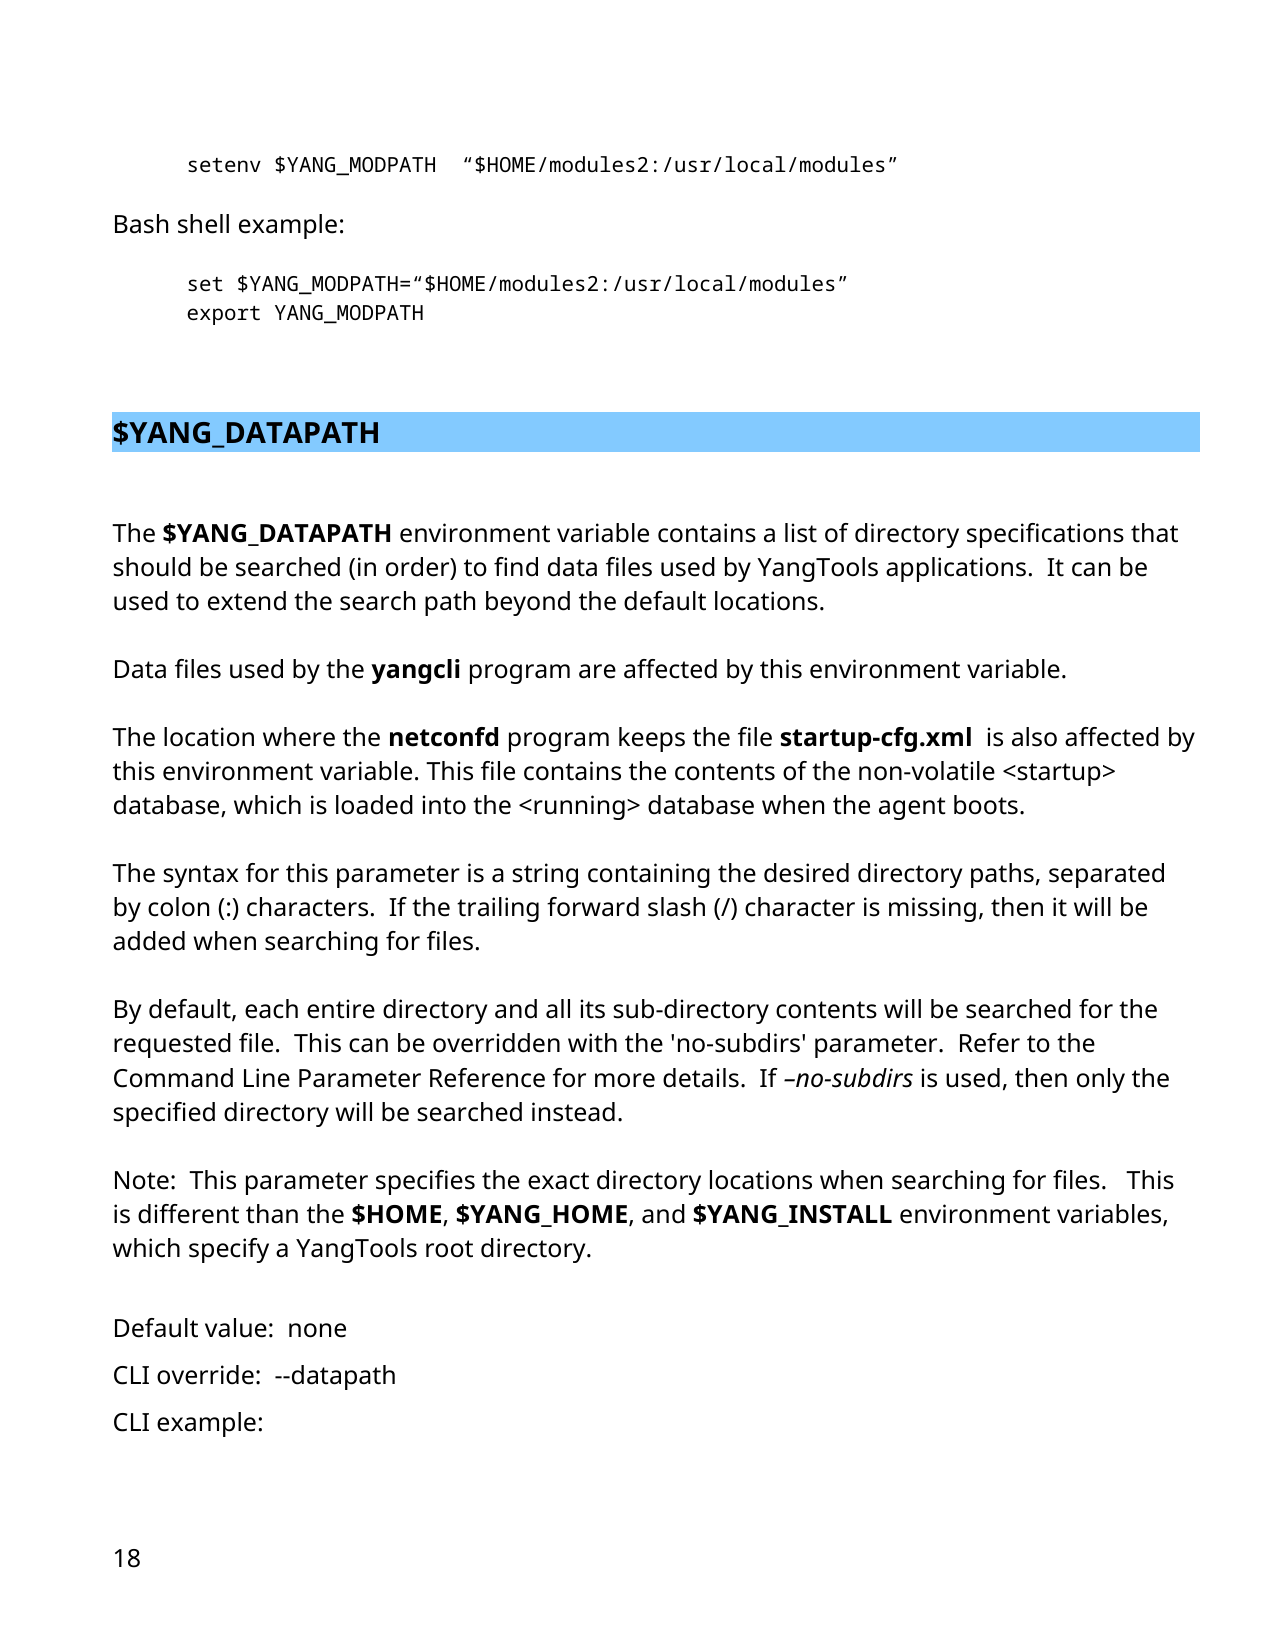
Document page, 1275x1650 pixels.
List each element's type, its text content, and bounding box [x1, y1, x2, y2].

text export YANG_MODPATH [112, 298, 1200, 326]
text CLI override: --datapath [112, 1358, 1200, 1392]
text Bash shell example: [112, 207, 1200, 241]
text The syntax for this parameter is a string containing the desired directory paths, separated by colon (:) characters. If the trailing forward slash (/) character is missing, then it will be added when searching for files. [112, 856, 1200, 958]
text Data files used by the yangcli program are affected by this environment variable. [112, 651, 1200, 686]
text setenv $YANG_MODPATH “$HOME/modules2:/usr/local/modules” [112, 150, 1200, 178]
text The location where the netconfd program keeps the file startup-cfg.xml is also affected by this environment variable. This file contains the contents of the non-volatile <startup> database, which is loaded into the <running> database when the agent boots. [112, 719, 1200, 822]
text The $YANG_DATAPATH environment variable contains a list of directory specifications that should be searched (in order) to find data files used by YangTools applications. It can be used to extend the search path beyond the default locations. [112, 515, 1200, 617]
subtitle $YANG_DATAPATH [112, 412, 1200, 452]
text By default, each entire directory and all its sub-directory contents will be searched for the requested file. This can be overridden with the 'no-subdirs' parameter. Refer to the Command Line Parameter Reference for more details. If –no-subdirs is used, then only the specified directory will be searched instead. [112, 992, 1200, 1128]
text Note: This parameter specifies the exact directory locations when searching for files. This is different than the $HOME, $YANG_HOME, and $YANG_INSTALL environment variables, which specify a YangTools root directory. [112, 1162, 1200, 1264]
text Default value: none [112, 1311, 1200, 1345]
text set $YANG_MODPATH=“$HOME/modules2:/usr/local/modules” [112, 269, 1200, 298]
text CLI example: [112, 1404, 1200, 1438]
